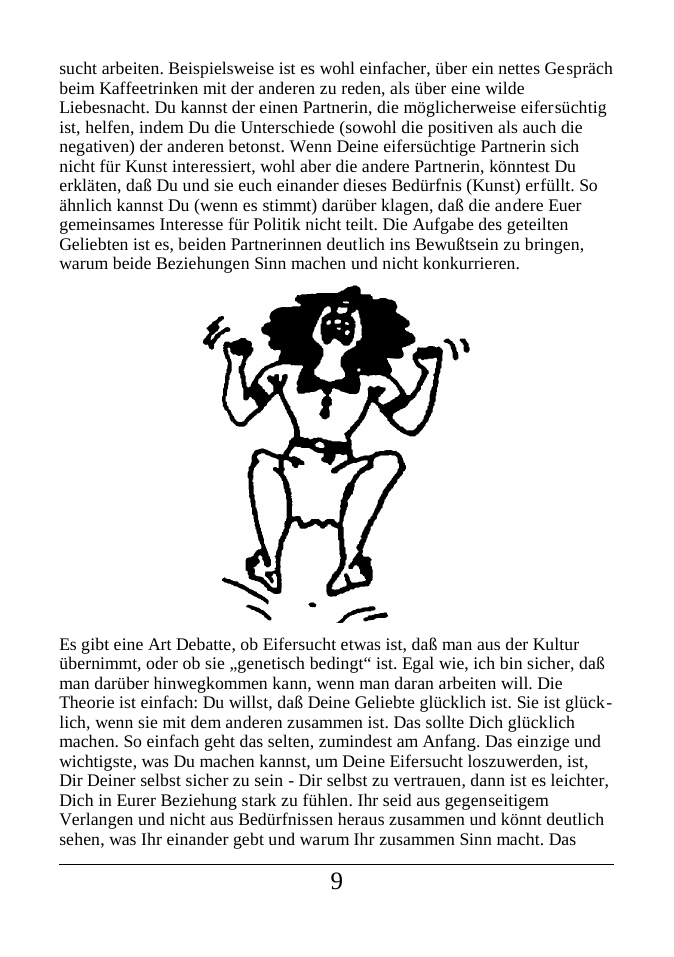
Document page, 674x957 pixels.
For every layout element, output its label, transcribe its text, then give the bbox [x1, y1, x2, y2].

text Es gibt eine Art Debatte, ob Eifersucht etwas ist, daß man aus der Kultur über­nimmt, oder ob sie „genetisch bedingt“ ist. Egal wie, ich bin sicher, daß man darü­ber hinwegkommen kann, wenn man daran arbeiten will. Die Theorie ist einfach: Du willst, daß Deine Geliebte glücklich ist. Sie ist glück­lich, wenn sie mit dem an­deren zusammen ist. Das sollte Dich glück­lich machen. So ein­fach geht das selten, zumindest am Anfang. Das ein­zi­ge und wichtigste, was Du machen kannst, um Dei­ne Eifersucht loszu­wer­den, ist, Dir Deiner selbst sicher zu sein - Dir selbst zu vertrauen, dann ist es leichter, Dich in Eurer Be­ziehung stark zu fühlen. Ihr seid aus gegen­sei­tigem Verlangen und nicht aus Bedürfnis­sen heraus zusammen und könnt deutlich sehen, was Ihr einander gebt und wa­rum Ihr zusammen Sinn macht. Das [59, 286, 614, 849]
picture [203, 285, 470, 623]
text sucht arbeiten. Beispielsweise ist es wohl einfacher, über ein nettes Ge­spräch beim Kaffeetrinken mit der anderen zu reden, als über eine wilde Liebesnacht. Du kannst der einen Partnerin, die möglicherweise eifer­süch­tig ist, helfen, in­dem Du die Unterschiede (sowohl die positiven als auch die negativen) der an­deren betonst. Wenn Deine eifersüchtige Partnerin sich nicht für Kunst inte­res­siert, wohl aber die andere Part­nerin, könntest Du erkläten, daß Du und sie euch einander dieses Bedürfnis (Kunst) er­füllt. So ähnlich kannst Du (wenn es stimmt) darüber klagen, daß die an­dere Euer gemeinsames Interesse für Politik nicht teilt. Die Aufgabe des geteilten Geliebten ist es, beiden Partnerinnen deut­lich ins Bewußtsein zu bringen, warum beide Be­zieh­ungen Sinn machen und nicht konkurrieren. [59, 59, 614, 273]
